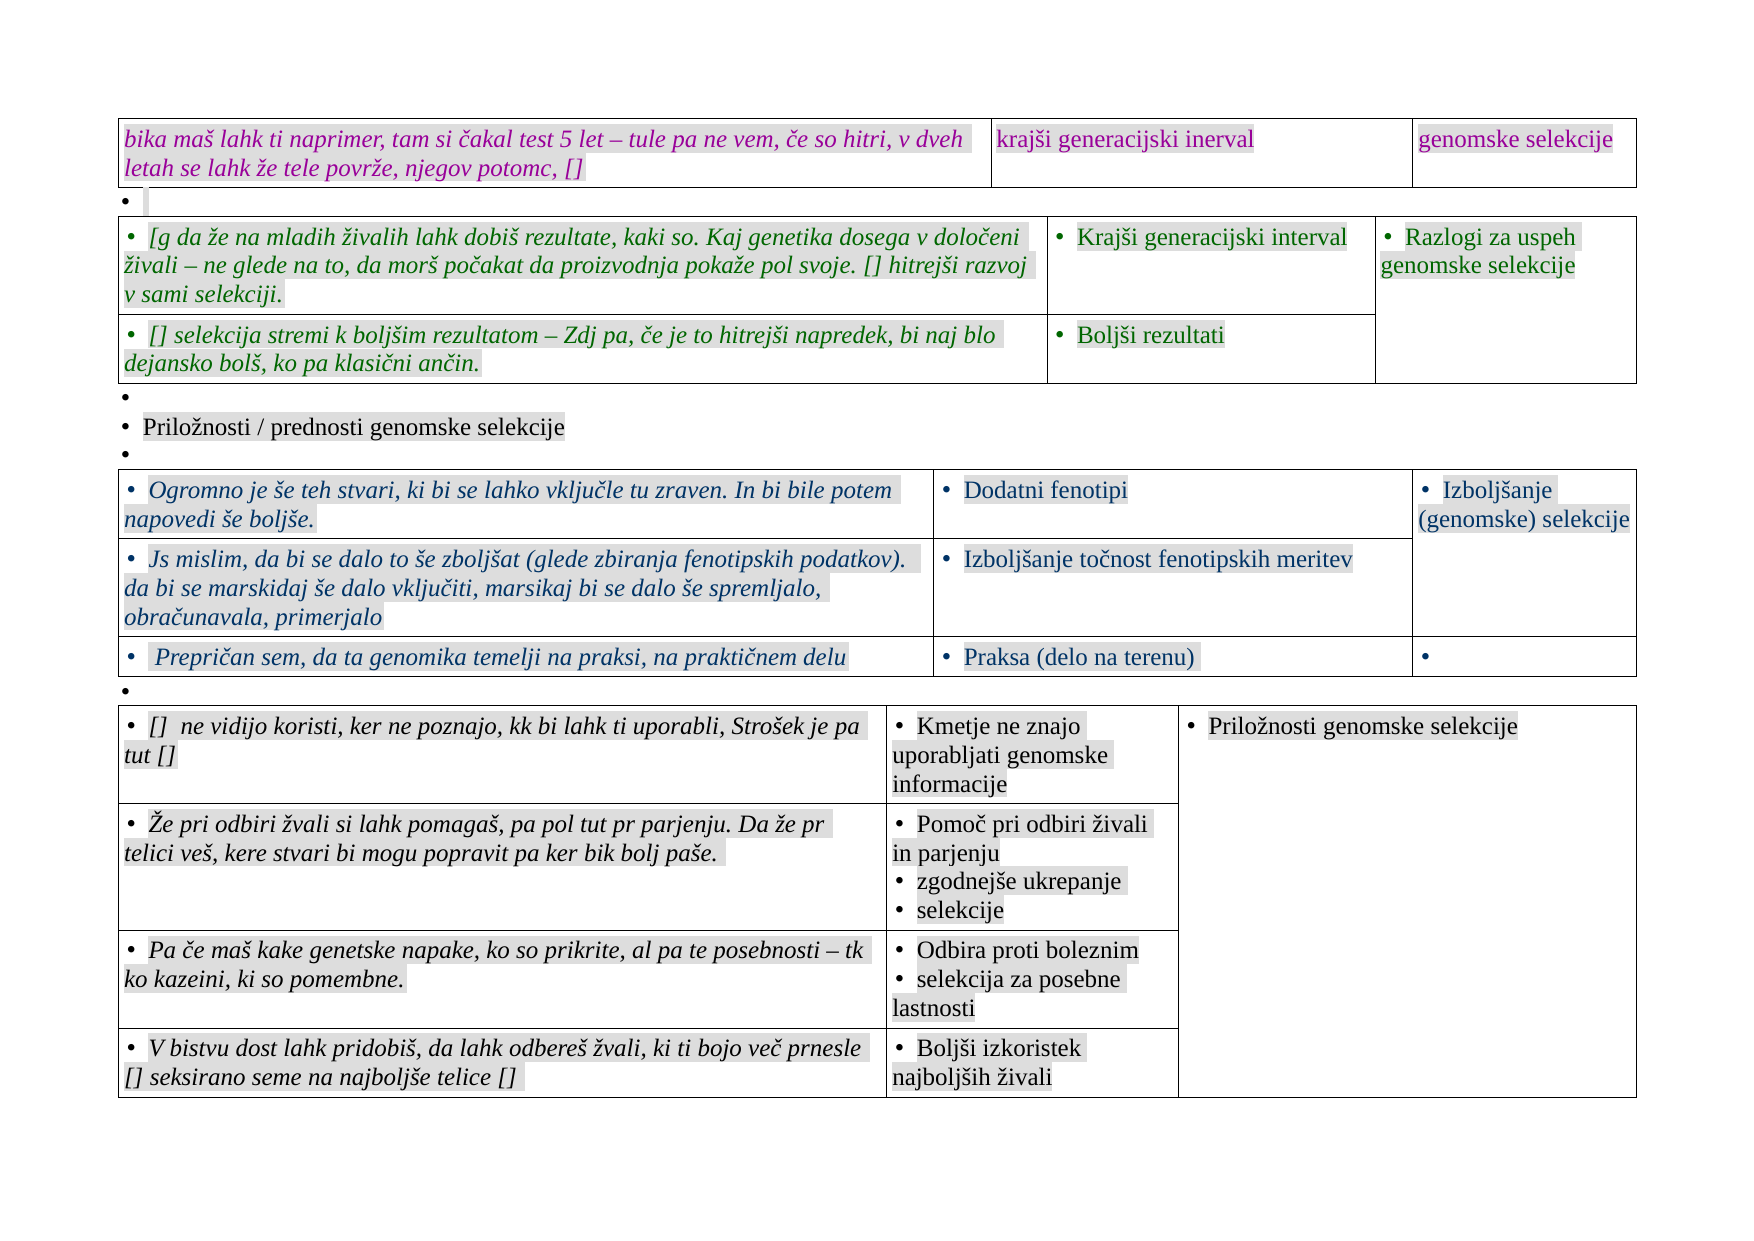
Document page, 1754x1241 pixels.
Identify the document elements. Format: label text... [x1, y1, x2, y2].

table_cell Prepričan sem, da ta genomika temelji na praksi, na praktičnem delu [119, 637, 933, 676]
table_cell [] selekcija stremi k boljšim rezultatom – Zdj pa, če je to hitrejši napredek, bi naj blo dejansko bolš, ko pa klasični ančin. [119, 315, 1047, 383]
table_cell Praksa (delo na terenu) [934, 637, 1412, 676]
list Priložnosti / prednosti genomske selekcije [118, 412, 1636, 441]
table_header Kmetje ne znajo uporabljati genomske informacije [887, 706, 1178, 803]
table_header Dodatni fenotipi [934, 470, 1412, 538]
table_header Krajši generacijski interval [1048, 217, 1375, 314]
table_header [] ne vidijo koristi, ker ne poznajo, kk bi lahk ti uporabli, Strošek je pa tut [] [119, 706, 886, 803]
table_cell Že pri odbiri žvali si lahk pomagaš, pa pol tut pr parjenju. Da že pr telici veš, kere stvari bi mogu popravit pa ker bik bolj paše. [119, 804, 886, 930]
table_header genomske selekcije [1413, 119, 1636, 187]
table_header Priložnosti genomske selekcije [1179, 706, 1636, 1097]
table_header Razlogi za uspeh genomske selekcije [1376, 217, 1636, 383]
table_cell V bistvu dost lahk pridobiš, da lahk odbereš žvali, ki ti bojo več prnesle [] seksirano seme na najboljše telice [] [119, 1029, 886, 1097]
table_cell Boljši rezultati [1048, 315, 1375, 383]
table_cell Izboljšanje točnost fenotipskih meritev [934, 539, 1412, 636]
table_cell [1413, 637, 1636, 676]
table_header krajši generacijski inerval [992, 119, 1412, 187]
table_cell Pomoč pri odbiri živali in parjenju zgodnejše ukrepanje selekcije [887, 804, 1178, 930]
table_header bika maš lahk ti naprimer, tam si čakal test 5 let – tule pa ne vem, če so hitri, v dveh letah se lahk že tele povrže, njegov potomc, [] [119, 119, 991, 187]
table_header Ogromno je še teh stvari, ki bi se lahko vključle tu zraven. In bi bile potem napovedi še boljše. [119, 470, 933, 538]
table_header Izboljšanje (genomske) selekcije [1413, 470, 1636, 636]
table_cell Boljši izkoristek najboljših živali [887, 1029, 1178, 1097]
table_cell Pa če maš kake genetske napake, ko so prikrite, al pa te posebnosti – tk ko kazeini, ki so pomembne. [119, 931, 886, 1027]
table_cell Js mislim, da bi se dalo to še zboljšat (glede zbiranja fenotipskih podatkov). da bi se marskidaj še dalo vključiti, marsikaj bi se dalo še spremljalo, obračunavala, primerjalo [119, 539, 933, 636]
table_header [g da že na mladih živalih lahk dobiš rezultate, kaki so. Kaj genetika dosega v določeni živali – ne glede na to, da morš počakat da proizvodnja pokaže pol svoje. [] hitrejši razvoj v sami selekciji. [119, 217, 1047, 314]
table_cell Odbira proti boleznim selekcija za posebne lastnosti [887, 931, 1178, 1027]
